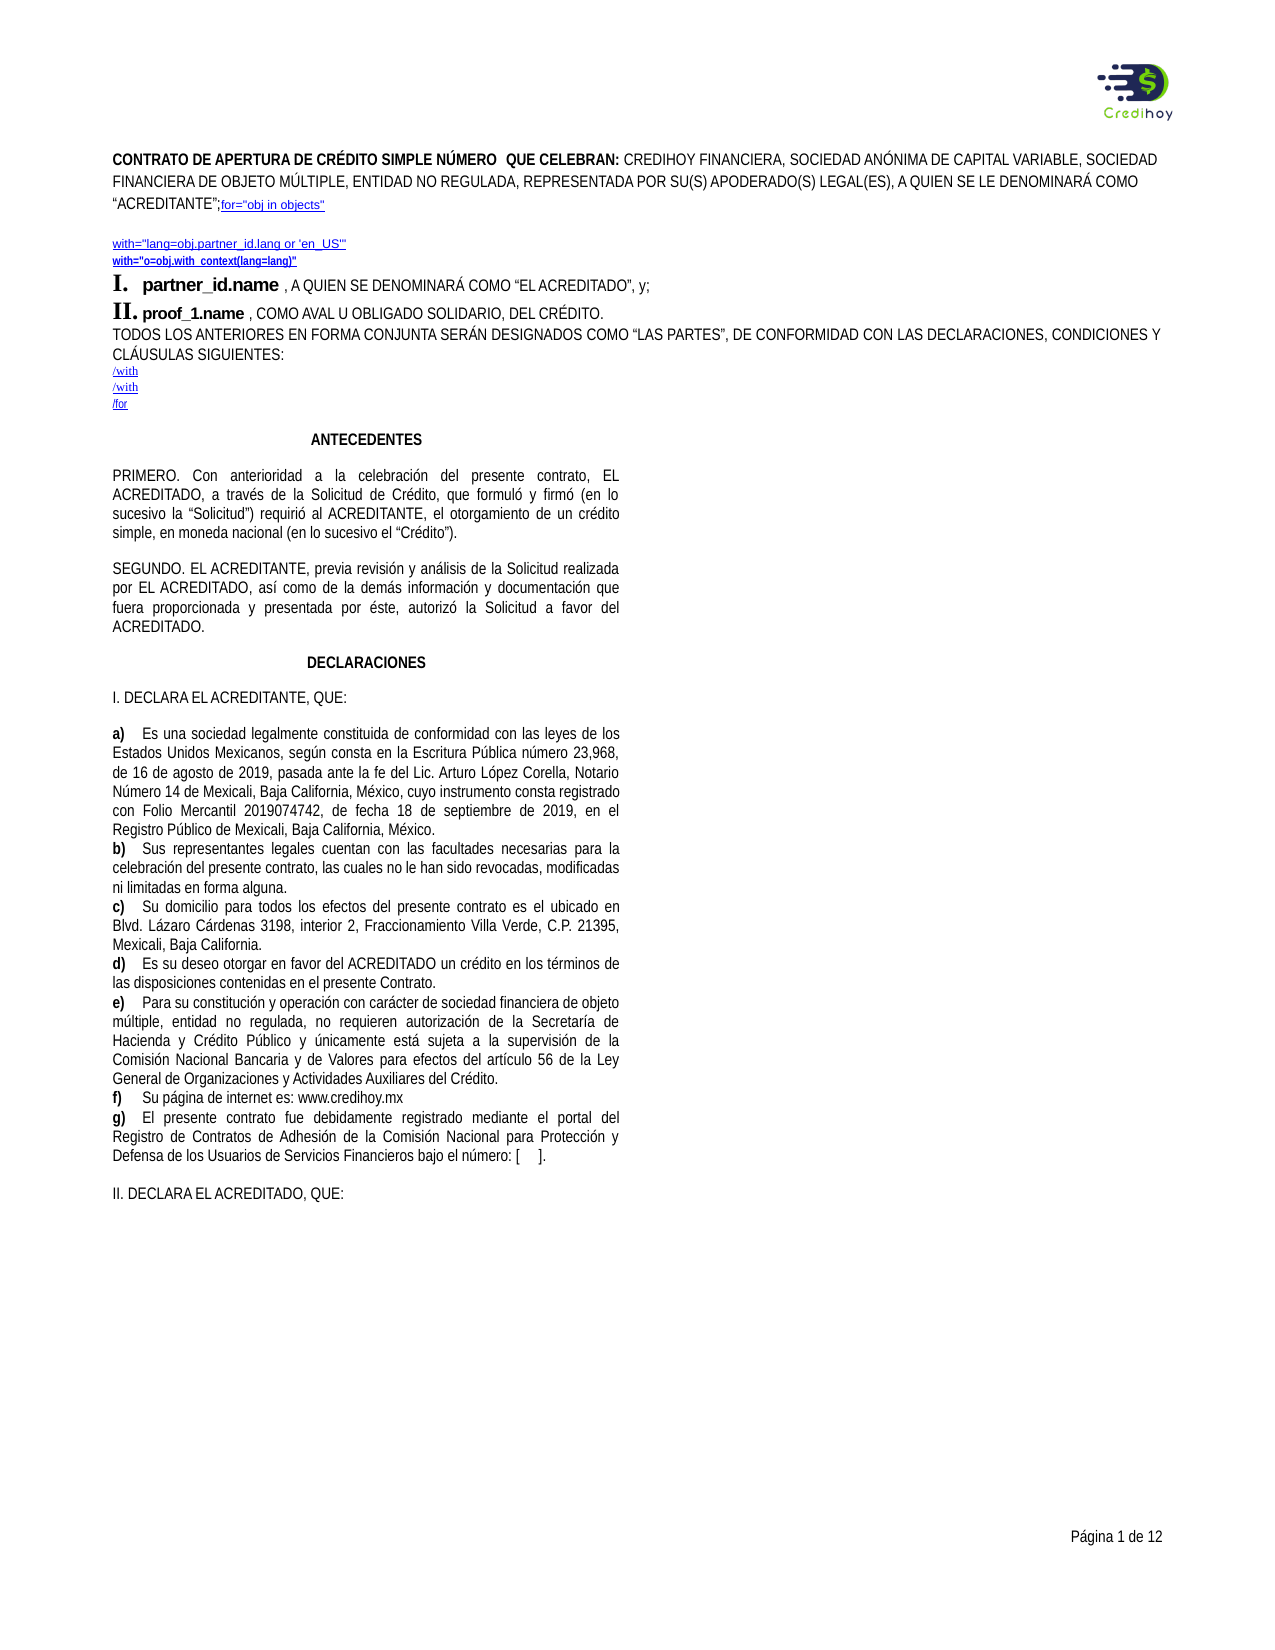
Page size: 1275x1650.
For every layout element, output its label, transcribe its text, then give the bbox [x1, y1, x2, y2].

list proof_1.name , COMO AVAL U OBLIGADO SOLIDARIO, DEL CRÉDITO. [112, 296, 1162, 325]
text /with [112, 380, 1162, 394]
text PRIMERO. Con anterioridad a la celebración del presente contrato, EL ACREDITADO, a través de la Solicitud de Crédito, que formuló y firmó (en lo sucesivo la “Solicitud”) requirió al ACREDITANTE, el otorgamiento de un crédito simple, en moneda nacional (en lo sucesivo el “Crédito”). [112, 466, 620, 542]
text with="o=obj.with_context(lang=lang)" [112, 253, 1162, 268]
list partner_id.name , A QUIEN SE DENOMINARÁ COMO “EL ACREDITADO”, y; [112, 268, 1162, 296]
text SEGUNDO. EL ACREDITANTE, previa revisión y análisis de la Solicitud realizada por EL ACREDITADO, así como de la demás información y documentación que fuera proporcionada y presentada por éste, autorizó la Solicitud a favor del ACREDITADO. [112, 559, 620, 636]
picture [1097, 64, 1173, 121]
text CONTRATO DE APERTURA DE CRÉDITO SIMPLE NÚMERO QUE CELEBRAN: CREDIHOY FINANCIERA, SOCIEDAD ANÓNIMA DE CAPITAL VARIABLE, SOCIEDAD FINANCIERA DE OBJETO MÚLTIPLE, ENTIDAD NO REGULADA, REPRESENTADA POR SU(S) APODERADO(S) LEGAL(ES), A QUIEN SE LE DENOMINARÁ COMO “ACREDITANTE”;for="obj in objects" [112, 150, 1162, 213]
text I. DECLARA EL ACREDITANTE, QUE: [112, 688, 620, 707]
list Es su deseo otorgar en favor del ACREDITADO un crédito en los términos de las disposiciones contenidas en el presente Contrato. [112, 954, 620, 992]
text DECLARACIONES [112, 652, 620, 672]
text with="lang=obj.partner_id.lang or 'en_US'" [112, 237, 1162, 251]
list TODOS LOS ANTERIORES EN FORMA CONJUNTA SERÁN DESIGNADOS COMO “LAS PARTES”, DE CONFORMIDAD CON LAS DECLARACIONES, CONDICIONES Y CLÁUSULAS SIGUIENTES: [112, 325, 1162, 363]
text /for [112, 396, 1162, 411]
list Su domicilio para todos los efectos del presente contrato es el ubicado en Blvd. Lázaro Cárdenas 3198, interior 2, Fraccionamiento Villa Verde, C.P. 21395, Mexicali, Baja California. [112, 897, 620, 954]
list Sus representantes legales cuentan con las facultades necesarias para la celebración del presente contrato, las cuales no le han sido revocadas, modificadas ni limitadas en forma alguna. [112, 839, 620, 897]
text /with [112, 363, 1162, 378]
list Es una sociedad legalmente constituida de conformidad con las leyes de los Estados Unidos Mexicanos, según consta en la Escritura Pública número 23,968, de 16 de agosto de 2019, pasada ante la fe del Lic. Arturo López Corella, Notario Número 14 de Mexicali, Baja California, México, cuyo instrumento consta registrado con Folio Mercantil 2019074742, de fecha 18 de septiembre de 2019, en el Registro Público de Mexicali, Baja California, México. [112, 724, 620, 839]
text II. DECLARA EL ACREDITADO, QUE: [112, 1184, 620, 1203]
text ANTECEDENTES [112, 430, 620, 449]
list El presente contrato fue debidamente registrado mediante el portal del Registro de Contratos de Adhesión de la Comisión Nacional para Protección y Defensa de los Usuarios de Servicios Financieros bajo el número: [ ]. [112, 1107, 620, 1165]
list Para su constitución y operación con carácter de sociedad financiera de objeto múltiple, entidad no regulada, no requieren autorización de la Secretaría de Hacienda y Crédito Público y únicamente está sujeta a la supervisión de la Comisión Nacional Bancaria y de Valores para efectos del artículo 56 de la Ley General de Organizaciones y Actividades Auxiliares del Crédito. [112, 992, 620, 1088]
list Su página de internet es: www.credihoy.mx [112, 1088, 620, 1107]
